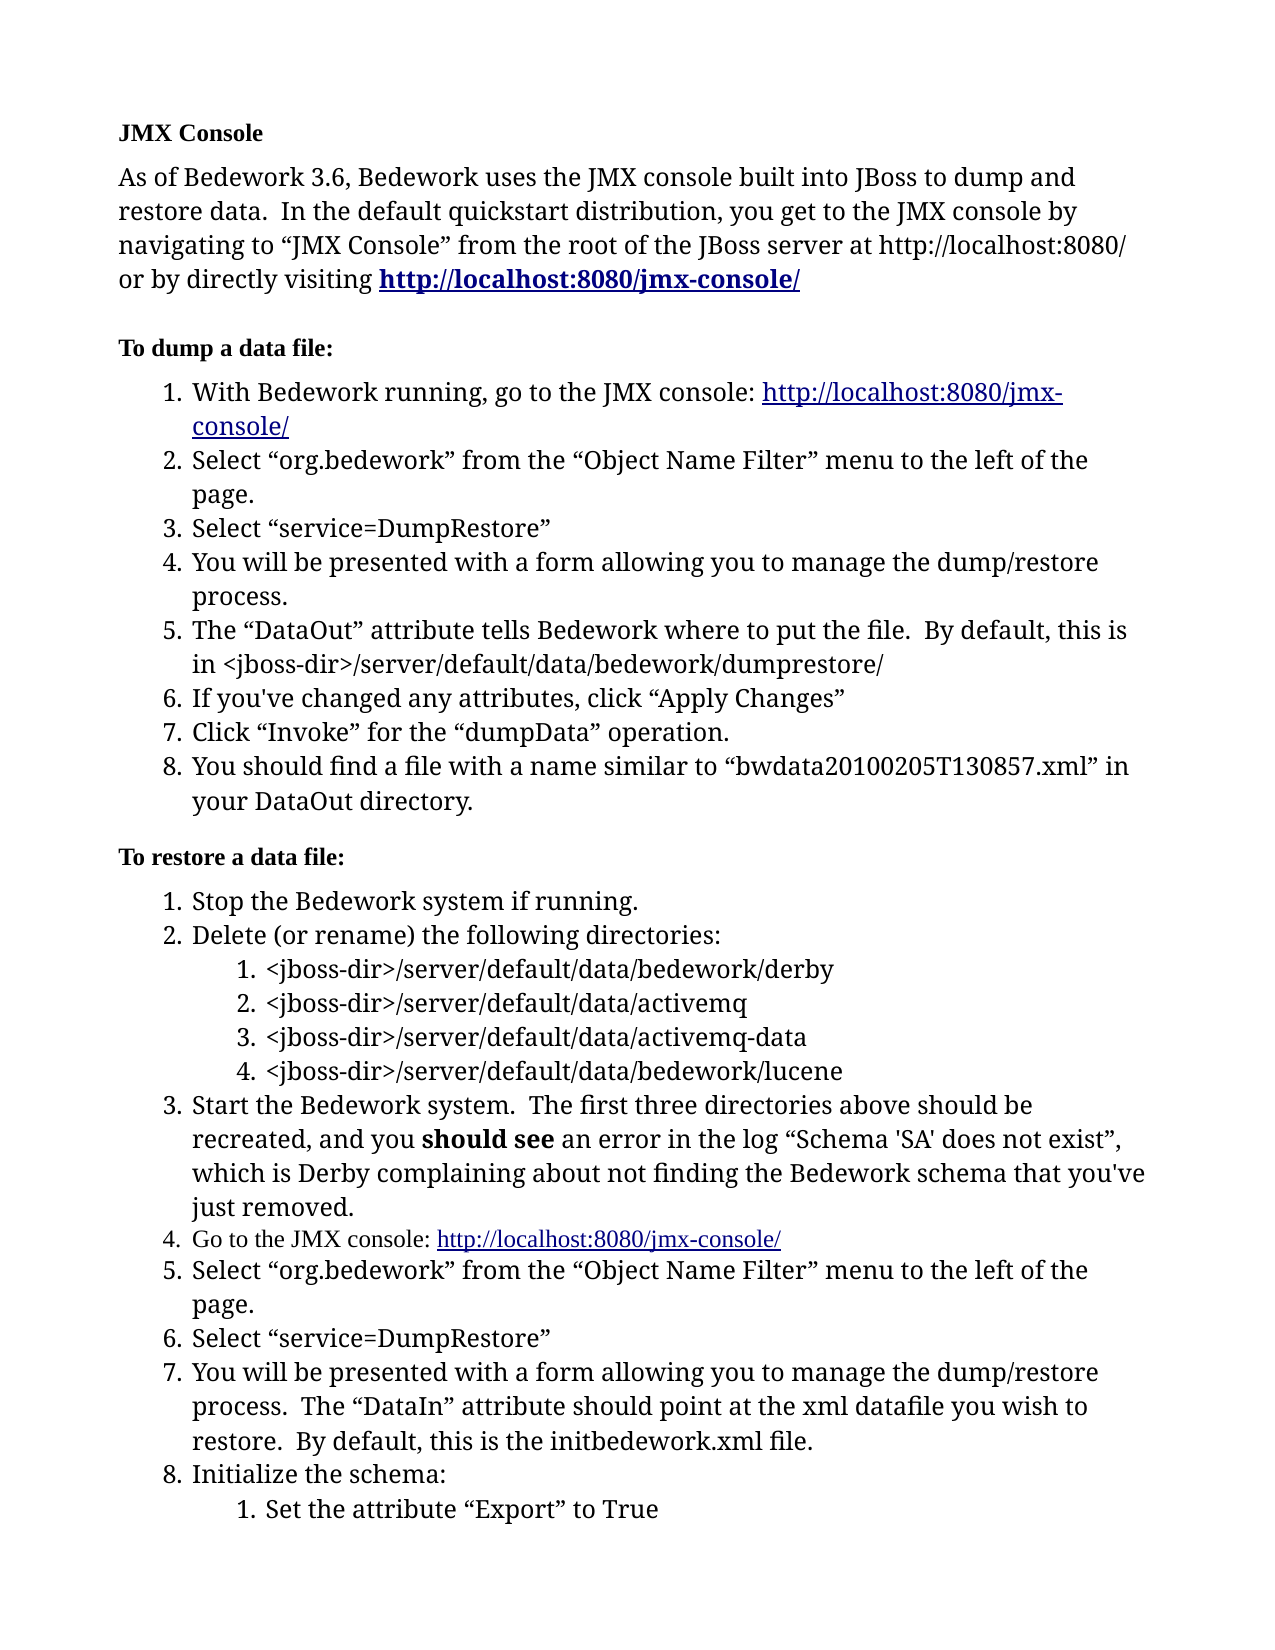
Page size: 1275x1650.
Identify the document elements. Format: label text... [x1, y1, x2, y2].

subtitle To dump a data file: [118, 333, 1157, 362]
list Go to the JMX console: http://localhost:8080/jmx-console/ [162, 1224, 1157, 1253]
list <jboss-dir>/server/default/data/bedework/lucene [236, 1054, 1157, 1088]
list The “DataOut” attribute tells Bedework where to put the file. By default, this is in <jboss-dir>/server/default/data/bedework/dumprestore/ [162, 613, 1157, 681]
subtitle To restore a data file: [118, 842, 1157, 871]
subtitle JMX Console [118, 118, 1157, 147]
list You will be presented with a form allowing you to manage the dump/restore process. The “DataIn” attribute should point at the xml datafile you wish to restore. By default, this is the initbedework.xml file. [162, 1355, 1157, 1457]
list <jboss-dir>/server/default/data/activemq-data [236, 1020, 1157, 1054]
list Select “service=DumpRestore” [162, 511, 1157, 545]
list With Bedework running, go to the JMX console: http://localhost:8080/jmx-console/ [162, 374, 1157, 442]
list Set the attribute “Export” to True [236, 1491, 1157, 1525]
list Select “org.bedework” from the “Object Name Filter” menu to the left of the page. [162, 1253, 1157, 1321]
list Select “org.bedework” from the “Object Name Filter” menu to the left of the page. [162, 442, 1157, 511]
list Delete (or rename) the following directories: [162, 917, 1157, 952]
list <jboss-dir>/server/default/data/bedework/derby [236, 952, 1157, 986]
list You should find a file with a name similar to “bwdata20100205T130857.xml” in your DataOut directory. [162, 749, 1157, 817]
list Start the Bedework system. The first three directories above should be recreated, and you should see an error in the log “Schema 'SA' does not exist”, which is Derby complaining about not finding the Bedework schema that you've just removed. [162, 1088, 1157, 1224]
list Stop the Bedework system if running. [162, 883, 1157, 917]
list <jboss-dir>/server/default/data/activemq [236, 986, 1157, 1020]
list You will be presented with a form allowing you to manage the dump/restore process. [162, 545, 1157, 613]
list Select “service=DumpRestore” [162, 1321, 1157, 1355]
list Click “Invoke” for the “dumpData” operation. [162, 715, 1157, 749]
list Initialize the schema: [162, 1457, 1157, 1491]
list If you've changed any attributes, click “Apply Changes” [162, 681, 1157, 715]
text As of Bedework 3.6, Bedework uses the JMX console built into JBoss to dump and restore data. In the default quickstart distribution, you get to the JMX console by navigating to “JMX Console” from the root of the JBoss server at http://localhost:8080/ or by directly visiting http://localhost:8080/jmx-console/ [118, 159, 1157, 296]
